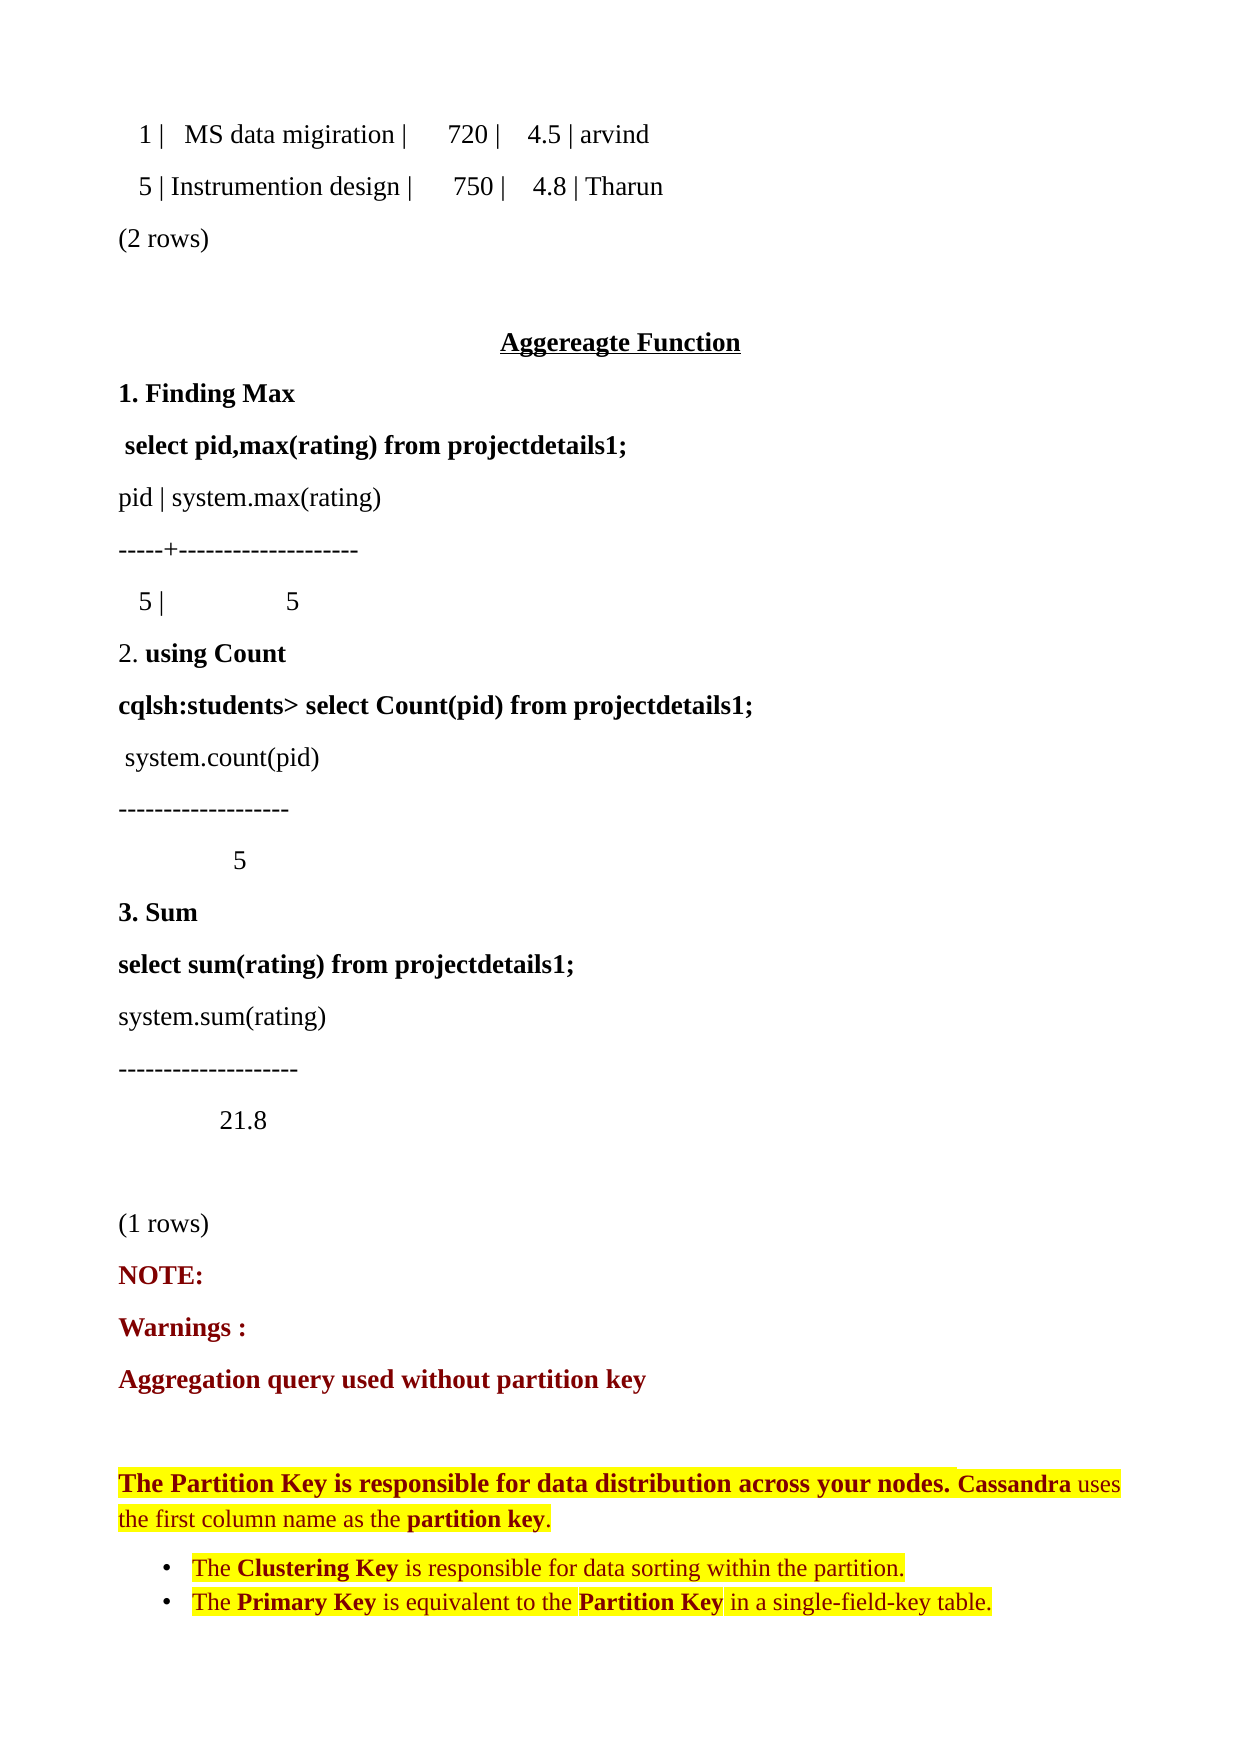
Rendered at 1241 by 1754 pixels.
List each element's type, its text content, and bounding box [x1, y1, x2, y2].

text select pid,max(rating) from projectdetails1; [118, 429, 1122, 461]
text NOTE: [118, 1259, 1122, 1291]
text system.sum(rating) [118, 1000, 1122, 1031]
text 2. using Count [118, 637, 1122, 668]
text pid | system.max(rating) [118, 481, 1122, 512]
text cqlsh:students> select Count(pid) from projectdetails1; [118, 689, 1122, 720]
text Warnings : [118, 1311, 1122, 1342]
text (2 rows) [118, 222, 1122, 253]
text Aggregation query used without partition key [118, 1363, 1122, 1394]
text 1 | MS data migiration | 720 | 4.5 | arvind [118, 118, 1122, 149]
text -----+-------------------- [118, 533, 1122, 564]
list The Primary Key is equivalent to the Partition Key in a single-field-key table. [162, 1587, 1122, 1616]
text 1. Finding Max [118, 377, 1122, 409]
text (1 rows) [118, 1207, 1122, 1239]
text The Partition Key is responsible for data distribution across your nodes. Cassandra uses the first column name as the partition key. [118, 1467, 1122, 1532]
text 5 [118, 844, 1122, 876]
text system.count(pid) [118, 741, 1122, 772]
text Aggereagte Function [118, 326, 1122, 357]
text 21.8 [118, 1104, 1122, 1135]
text -------------------- [118, 1052, 1122, 1083]
text 5 | Instrumention design | 750 | 4.8 | Tharun [118, 170, 1122, 201]
text select sum(rating) from projectdetails1; [118, 948, 1122, 979]
list The Clustering Key is responsible for data sorting within the partition. [162, 1553, 1122, 1582]
text 5 | 5 [118, 585, 1122, 616]
text ------------------- [118, 792, 1122, 824]
text 3. Sum [118, 896, 1122, 927]
